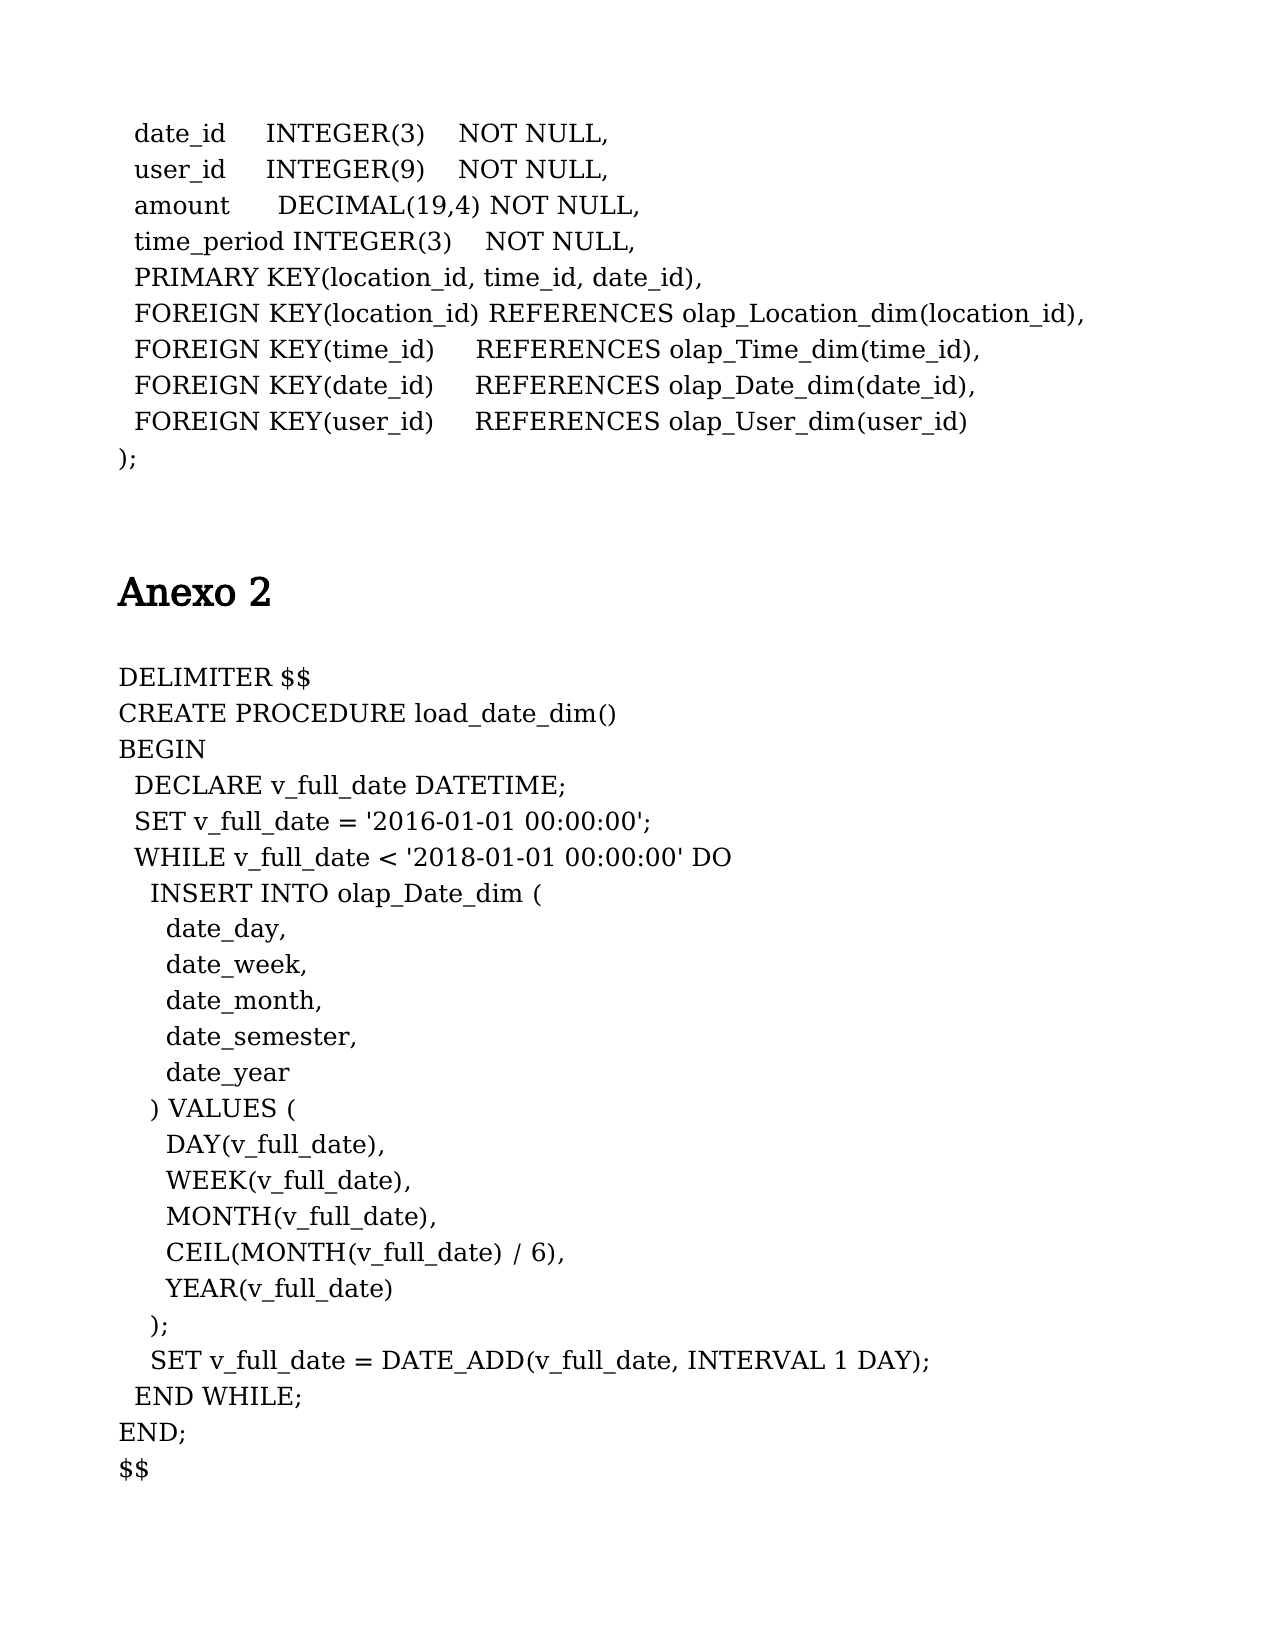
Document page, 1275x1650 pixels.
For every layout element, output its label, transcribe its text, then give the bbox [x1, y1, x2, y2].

text DELIMITER $$ CREATE PROCEDURE load_date_dim() BEGIN DECLARE v_full_date DATETIME; SET v_full_date = '2016-01-01 00:00:00'; WHILE v_full_date < '2018-01-01 00:00:00' DO INSERT INTO olap_Date_dim ( date_day, date_week, date_month, date_semester, date_year ) VALUES ( DAY(v_full_date), WEEK(v_full_date), MONTH(v_full_date), CEIL(MONTH(v_full_date) / 6), YEAR(v_full_date) ); SET v_full_date = DATE_ADD(v_full_date, INTERVAL 1 DAY); END WHILE; END; $$ [118, 626, 1157, 1482]
text date_id INTEGER(3) NOT NULL, user_id INTEGER(9) NOT NULL, amount DECIMAL(19,4) NOT NULL, time_period INTEGER(3) NOT NULL, PRIMARY KEY(location_id, time_id, date_id), FOREIGN KEY(location_id) REFERENCES olap_Location_dim(location_id), FOREIGN KEY(time_id) REFERENCES olap_Time_dim(time_id), FOREIGN KEY(date_id) REFERENCES olap_Date_dim(date_id), FOREIGN KEY(user_id) REFERENCES olap_User_dim(user_id) ); [118, 118, 1157, 472]
subtitle Anexo 2 [118, 568, 1157, 613]
